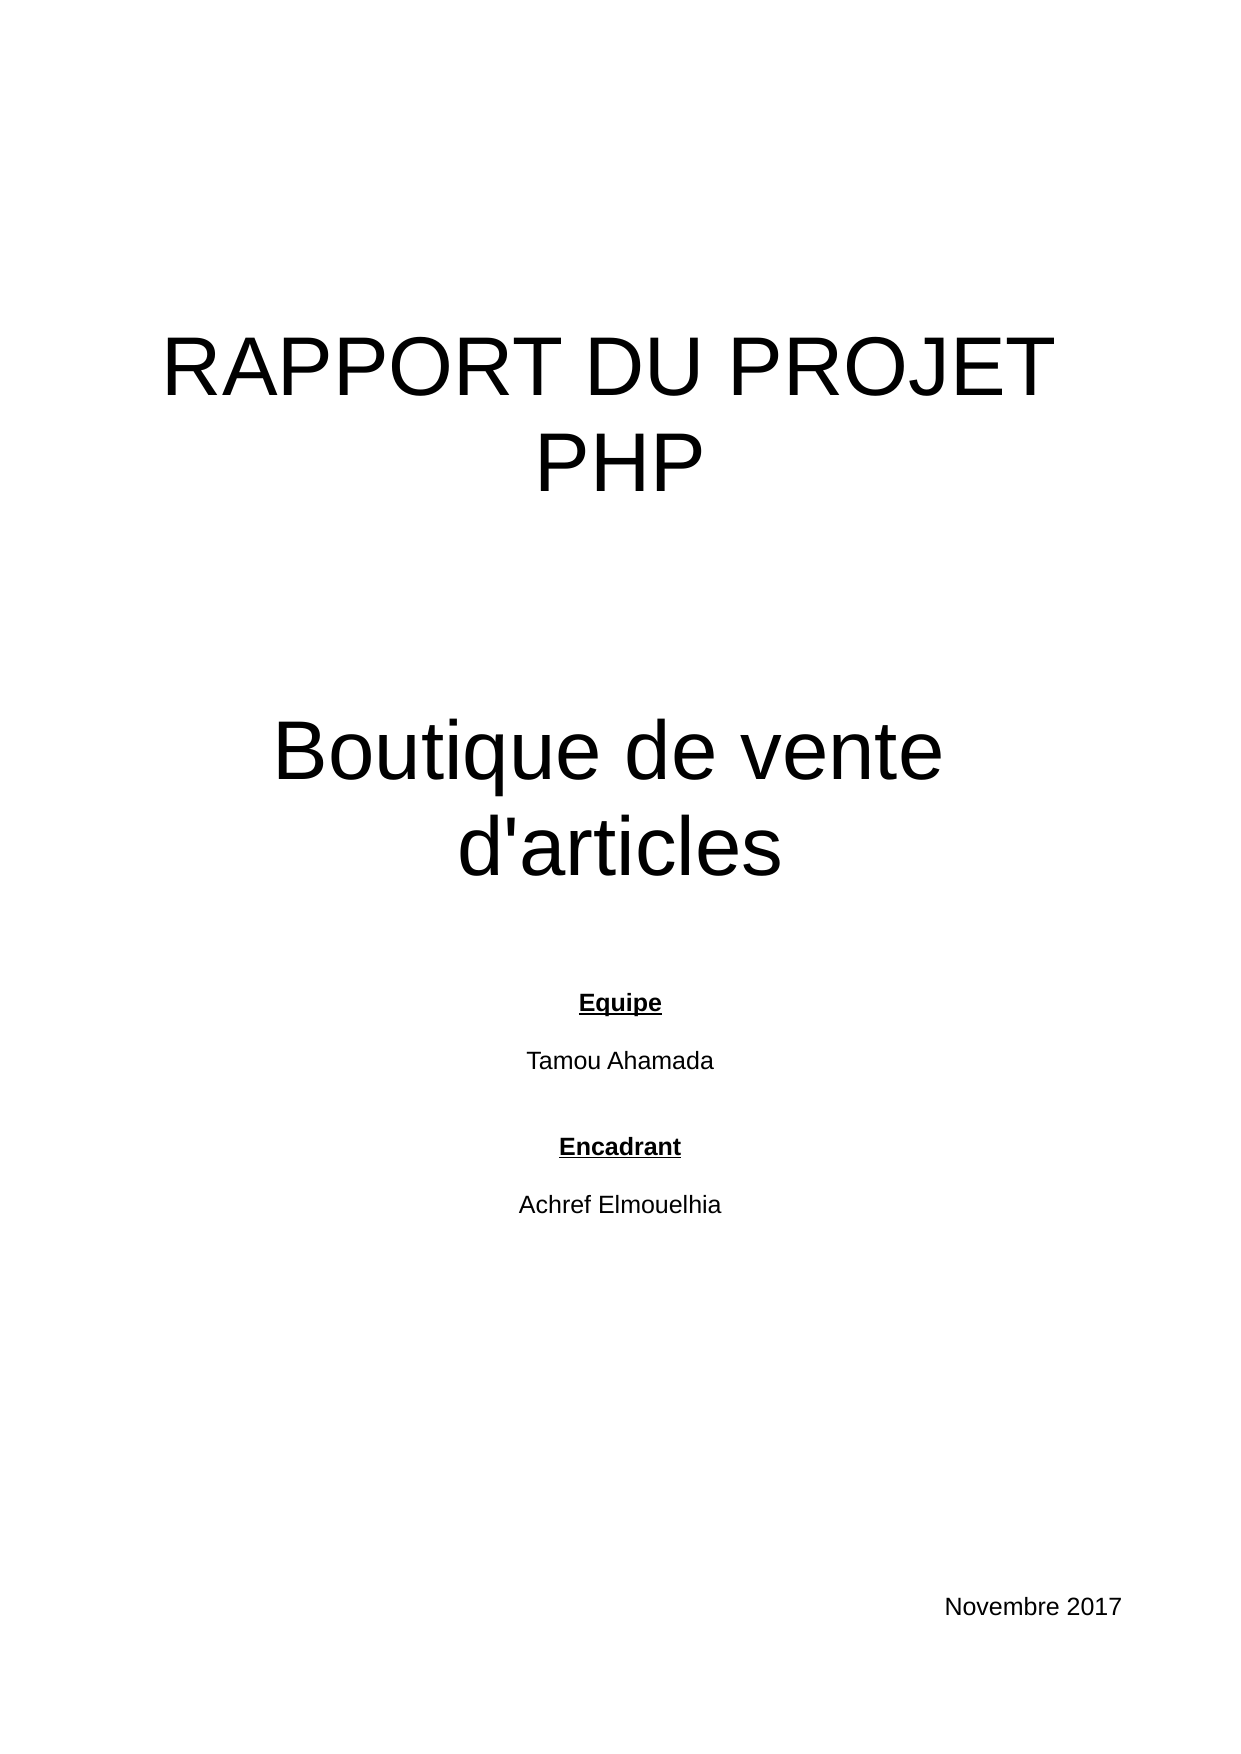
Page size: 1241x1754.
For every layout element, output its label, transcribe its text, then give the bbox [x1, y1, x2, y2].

text Tamou Ahamada [118, 1046, 1122, 1075]
text Achref Elmouelhia [118, 1190, 1122, 1218]
text Boutique de vente [118, 701, 1122, 797]
text PHP [118, 413, 1122, 509]
text Equipe [118, 988, 1122, 1017]
text Encadrant [118, 1132, 1122, 1161]
text d'articles [118, 797, 1122, 893]
text RAPPORT DU PROJET [118, 318, 1122, 413]
text Novembre 2017 [118, 1592, 1122, 1621]
